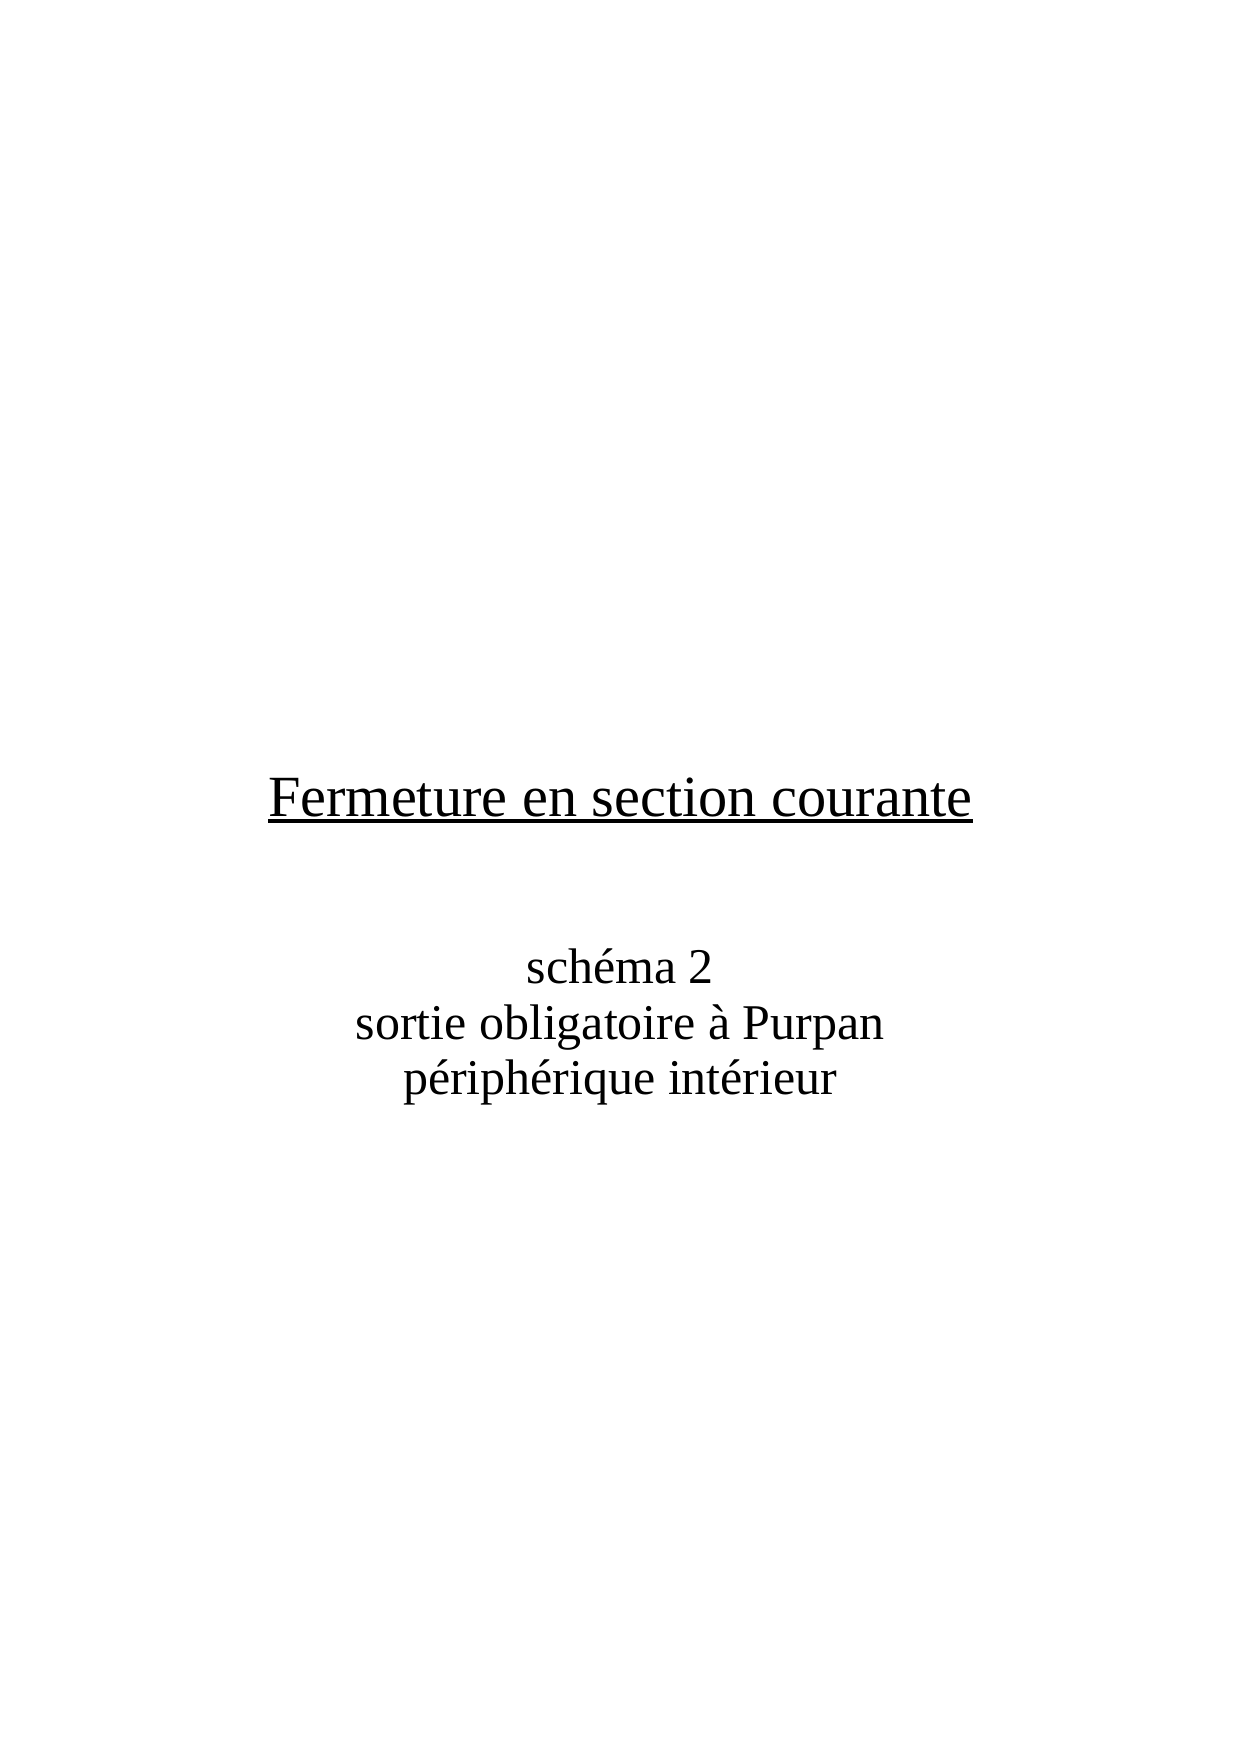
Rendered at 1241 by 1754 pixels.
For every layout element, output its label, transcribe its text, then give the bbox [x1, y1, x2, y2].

text périphérique intérieur [118, 1050, 1122, 1106]
text schéma 2 [118, 939, 1122, 995]
text Fermeture en section courante [118, 764, 1122, 828]
text sortie obligatoire à Purpan [118, 995, 1122, 1050]
